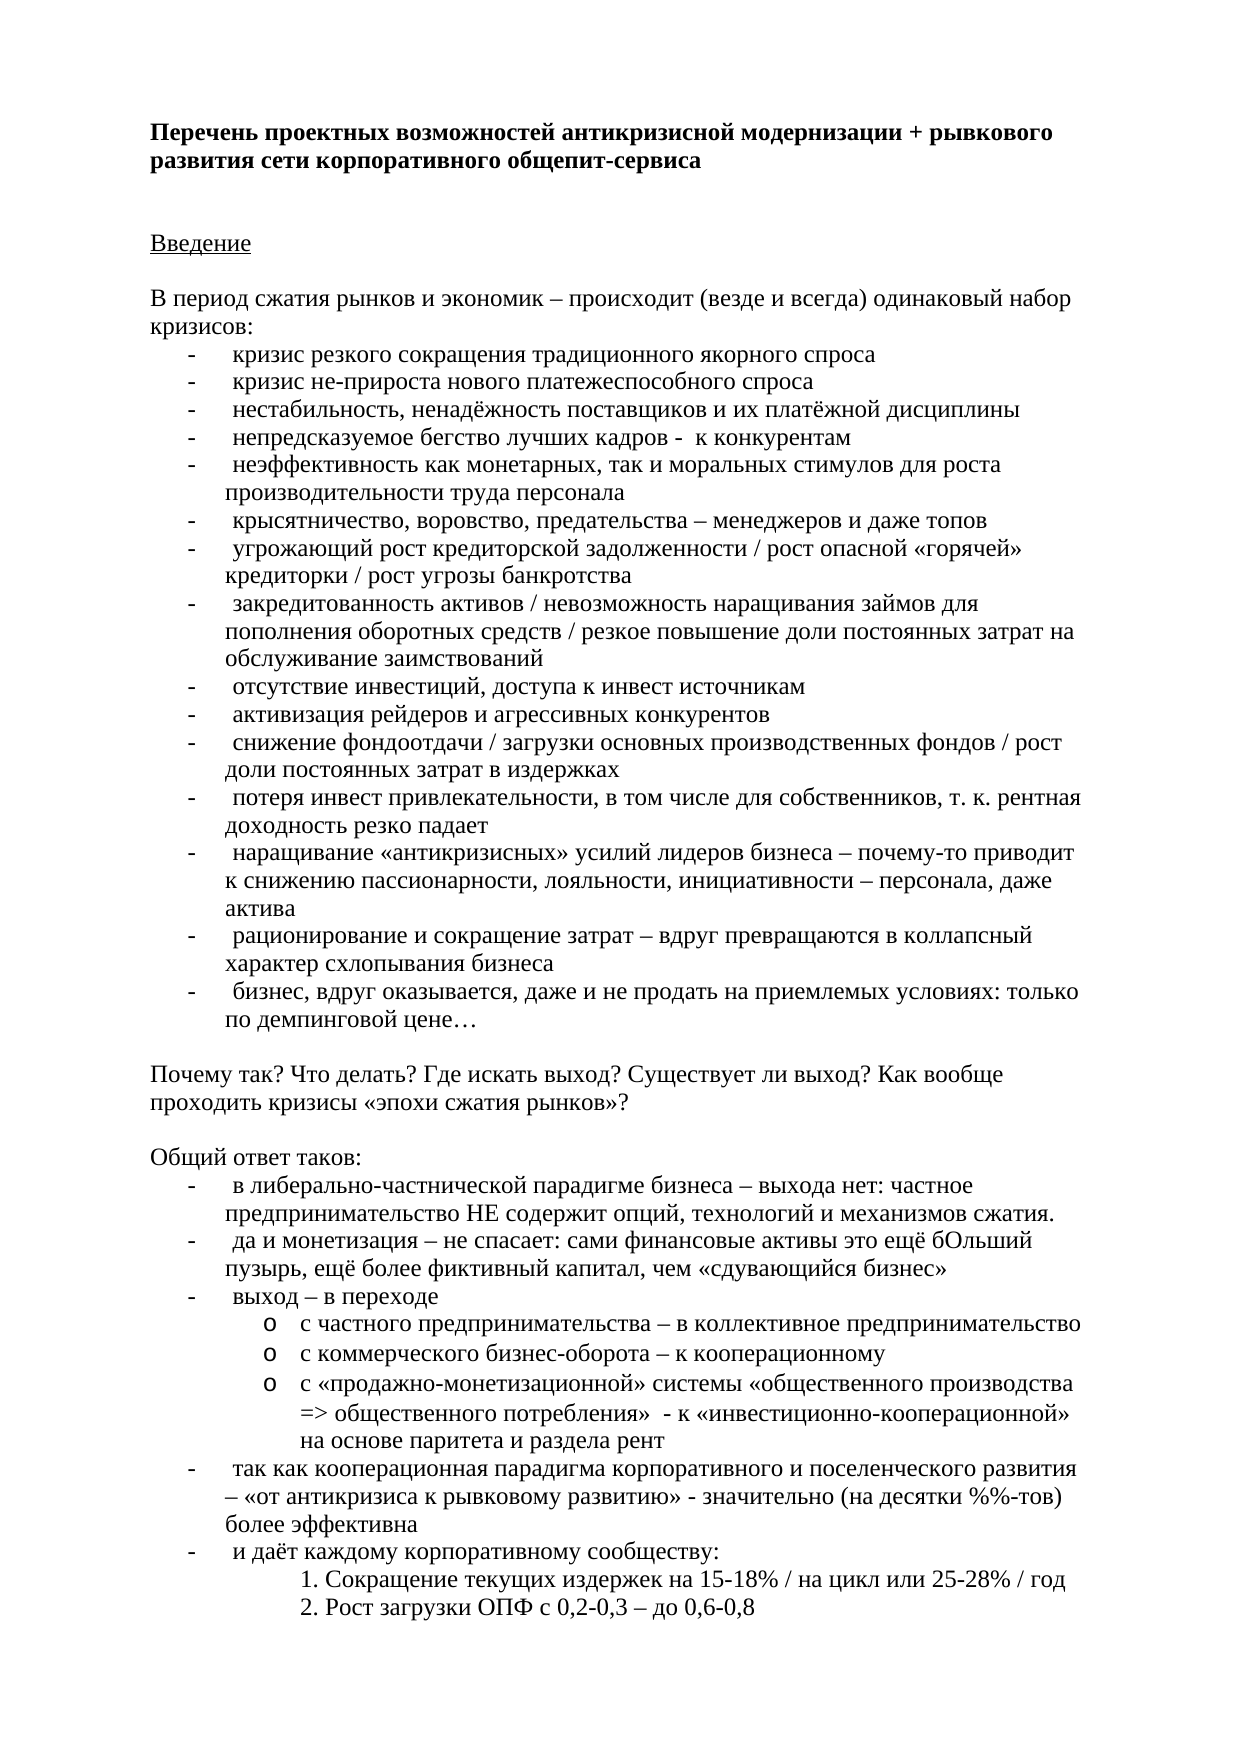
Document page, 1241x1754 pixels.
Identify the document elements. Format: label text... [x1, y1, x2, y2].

text - неэффективность как монетарных, так и моральных стимулов для роста производительности труда персонала [187, 451, 1090, 506]
text 2. Рост загрузки ОПФ с 0,2-0,3 – до 0,6-0,8 [150, 1593, 1090, 1621]
text o с «продажно-монетизационной» системы «общественного производства => общественного потребления» - к «инвестиционно-кооперационной» на основе паритета и раздела рент [262, 1369, 1090, 1454]
text - отсутствие инвестиций, доступа к инвест источникам [187, 672, 1090, 700]
text В период сжатия рынков и экономик – происходит (везде и всегда) одинаковый набор кризисов: [150, 284, 1090, 340]
text - и даёт каждому корпоративному сообществу: [187, 1537, 1090, 1565]
text - рационирование и сокращение затрат – вдруг превращаются в коллапсный характер схлопывания бизнеса [187, 922, 1090, 977]
text Почему так? Что делать? Где искать выход? Существует ли выход? Как вообще проходить кризисы «эпохи сжатия рынков»? [150, 1060, 1090, 1116]
text 1. Сокращение текущих издержек на 15-18% / на цикл или 25-28% / год [150, 1565, 1090, 1593]
text - да и монетизация – не спасает: сами финансовые активы это ещё бОльший пузырь, ещё более фиктивный капитал, чем «сдувающийся бизнес» [187, 1226, 1090, 1282]
text - активизация рейдеров и агрессивных конкурентов [187, 700, 1090, 728]
text - нестабильность, ненадёжность поставщиков и их платёжной дисциплины [187, 395, 1090, 423]
text - закредитованность активов / невозможность наращивания займов для пополнения оборотных средств / резкое повышение доли постоянных затрат на обслуживание заимствований [187, 589, 1090, 672]
text - кризис резкого сокращения традиционного якорного спроса [187, 340, 1090, 367]
text o с коммерческого бизнес-оборота – к кооперационному [262, 1339, 1090, 1369]
text Введение [150, 229, 1090, 257]
text - выход – в переходе [187, 1282, 1090, 1309]
text - непредсказуемое бегство лучших кадров - к конкурентам [187, 423, 1090, 451]
text Перечень проектных возможностей антикризисной модернизации + рывкового развития сети корпоративного общепит-сервиса [150, 118, 1090, 173]
text - так как кооперационная парадигма корпоративного и поселенческого развития – «от антикризиса к рывковому развитию» - значительно (на десятки %%-тов) более эффективна [187, 1454, 1090, 1537]
text - в либерально-частнической парадигме бизнеса – выхода нет: частное предпринимательство НЕ содержит опций, технологий и механизмов сжатия. [187, 1171, 1090, 1226]
text - угрожающий рост кредиторской задолженности / рост опасной «горячей» кредиторки / рост угрозы банкротства [187, 534, 1090, 589]
text - снижение фондоотдачи / загрузки основных производственных фондов / рост доли постоянных затрат в издержках [187, 728, 1090, 783]
text - кризис не-прироста нового платежеспособного спроса [187, 367, 1090, 395]
text - наращивание «антикризисных» усилий лидеров бизнеса – почему-то приводит к снижению пассионарности, лояльности, инициативности – персонала, даже актива [187, 838, 1090, 922]
text - крысятничество, воровство, предательства – менеджеров и даже топов [187, 506, 1090, 534]
text - потеря инвест привлекательности, в том числе для собственников, т. к. рентная доходность резко падает [187, 783, 1090, 838]
text o с частного предпринимательства – в коллективное предпринимательство [262, 1309, 1090, 1339]
text Общий ответ таков: [150, 1143, 1090, 1171]
text - бизнес, вдруг оказывается, даже и не продать на приемлемых условиях: только по демпинговой цене… [187, 977, 1090, 1032]
